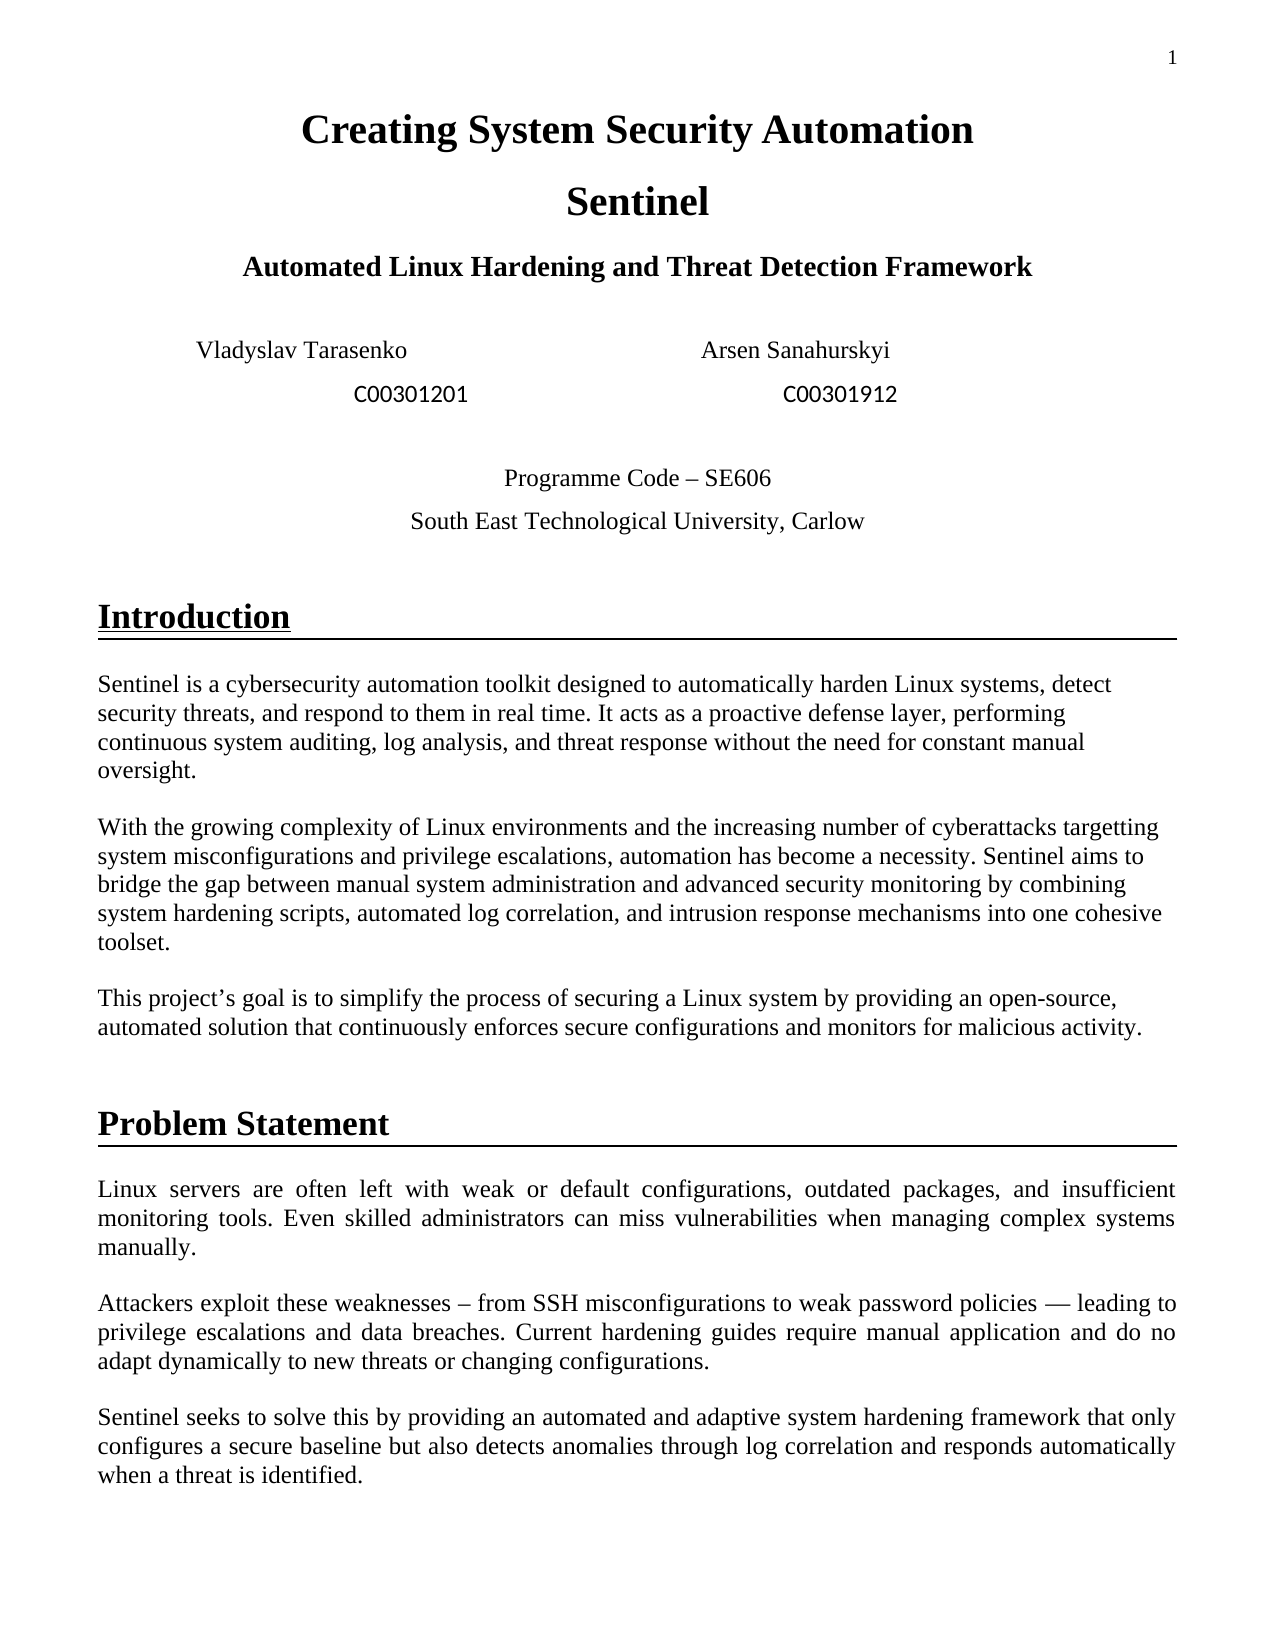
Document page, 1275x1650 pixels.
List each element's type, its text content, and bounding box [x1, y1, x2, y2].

text Vladyslav Tarasenko Arsen Sanahurskyi [97, 335, 1177, 364]
text This project’s goal is to simplify the process of securing a Linux system by providing an open-source, automated solution that continuously enforces secure configurations and monitors for malicious activity. [97, 984, 1177, 1041]
text With the growing complexity of Linux environments and the increasing number of cyberattacks targetting system misconfigurations and privilege escalations, automation has become a necessity. Sentinel aims to bridge the gap between manual system administration and advanced security monitoring by combining system hardening scripts, automated log correlation, and intrusion response mechanisms into one cohesive toolset. [97, 813, 1177, 955]
subtitle Problem Statement [97, 1102, 1177, 1147]
text Programme Code – SE606 [97, 463, 1177, 492]
title Creating System Security Automation [97, 105, 1177, 153]
text Attackers exploit these weaknesses – from SSH misconfigurations to weak password policies ­— leading to privilege escalations and data breaches. Current hardening guides require manual application and do no adapt dynamically to new threats or changing configurations. [97, 1289, 1177, 1374]
text Sentinel is a cybersecurity automation toolkit designed to automatically harden Linux systems, detect security threats, and respond to them in real time. It acts as a proactive defense layer, performing continuous system auditing, log analysis, and threat response without the need for constant manual oversight. [97, 670, 1177, 784]
text Linux servers are often left with weak or default configurations, outdated packages, and insufficient monitoring tools. Even skilled administrators can miss vulnerabilities when managing complex systems manually. [97, 1175, 1177, 1261]
text Sentinel seeks to solve this by providing an automated and adaptive system hardening framework that only configures a secure baseline but also detects anomalies through log correlation and responds automatically when a threat is identified. [97, 1403, 1177, 1488]
text C00301201 С00301912 [97, 378, 1177, 409]
text Sentinel [97, 177, 1177, 225]
text Automated Linux Hardening and Threat Detection Framework [97, 249, 1177, 282]
text South East Technological University, Carlow [97, 506, 1177, 535]
subtitle Introduction [97, 595, 1177, 640]
